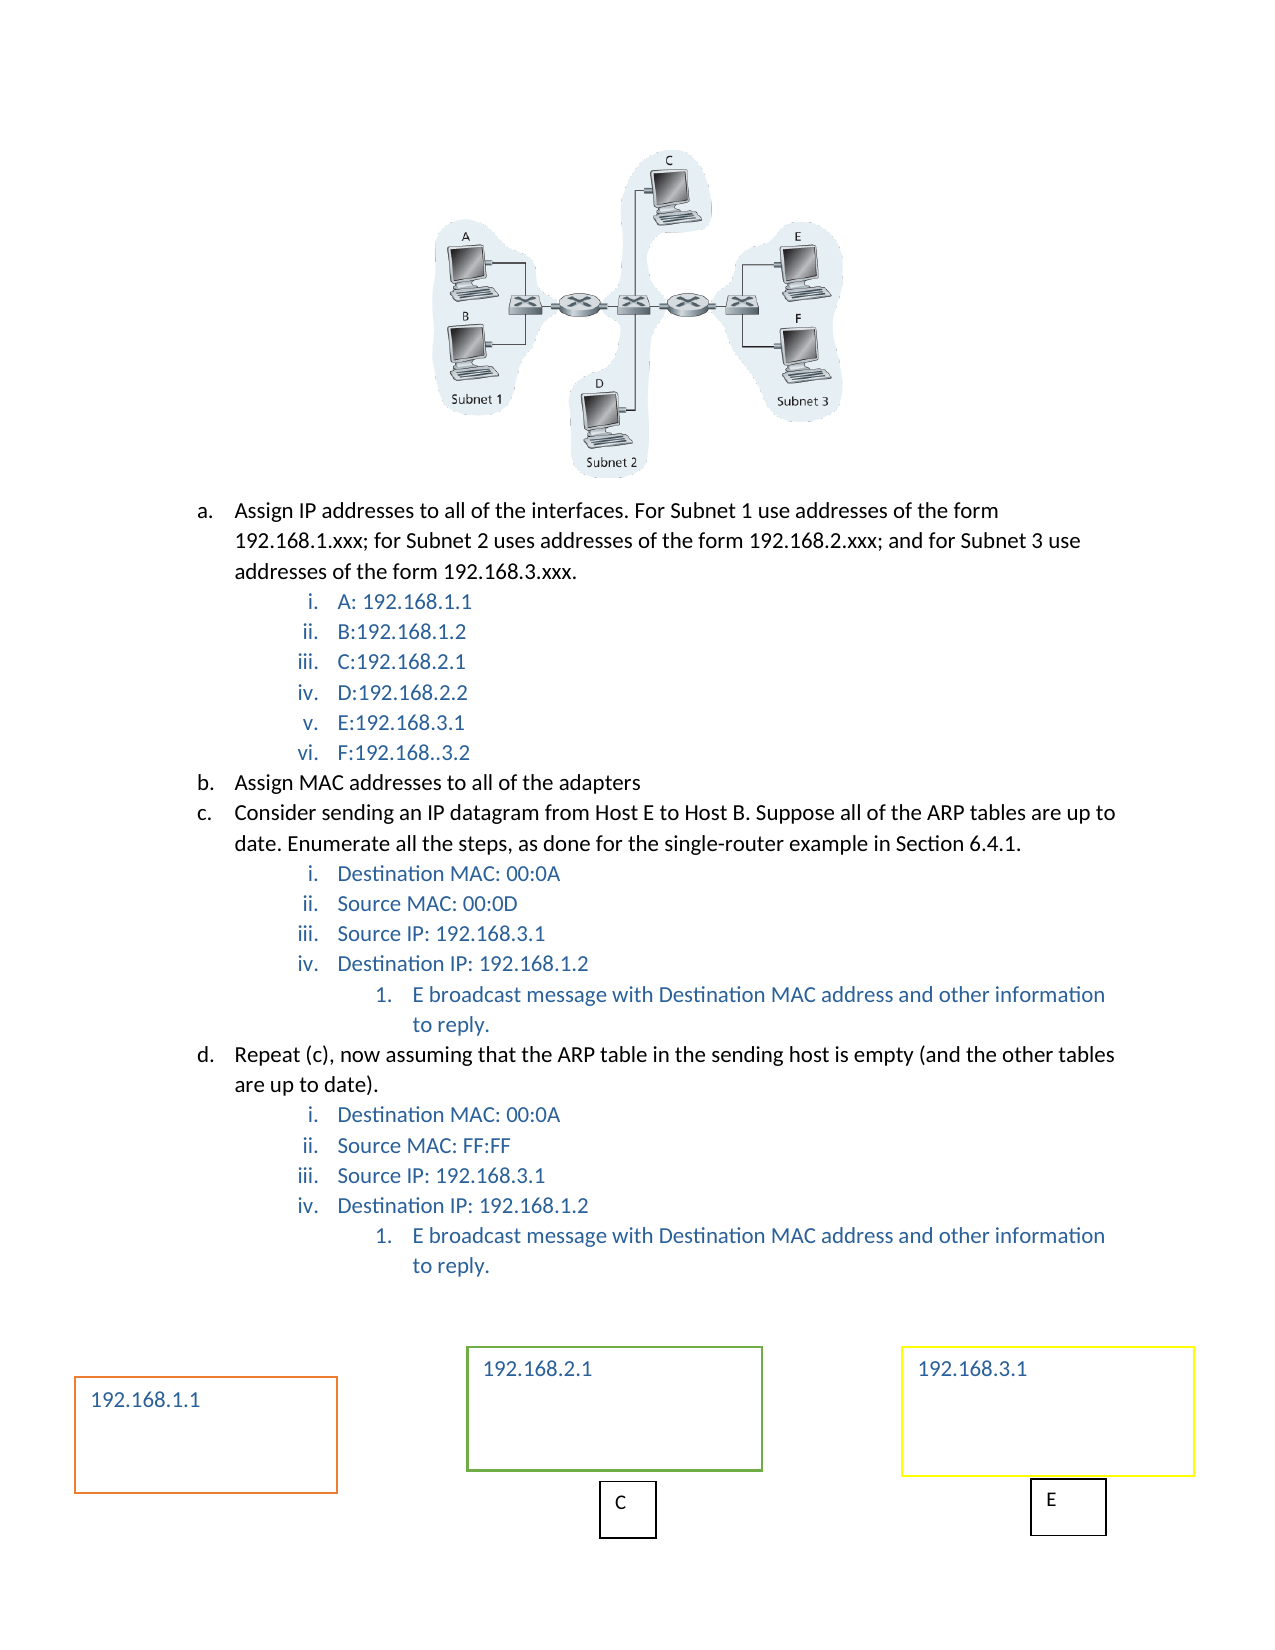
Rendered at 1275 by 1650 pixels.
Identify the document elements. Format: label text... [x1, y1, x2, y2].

list Assign MAC addresses to all of the adapters [197, 768, 1125, 796]
list E broadcast message with Destination MAC address and other information to reply. [375, 1221, 1125, 1280]
list B:192.168.1.2 [319, 617, 1125, 645]
list Source MAC: 00:0D [319, 889, 1125, 917]
list D:192.168.2.2 [319, 678, 1125, 706]
list E:192.168.3.1 [319, 708, 1125, 736]
list Destination IP: 192.168.1.2 [319, 1191, 1125, 1219]
list E broadcast message with Destination MAC address and other information to reply. [375, 980, 1125, 1038]
list F:192.168..3.2 [319, 738, 1125, 766]
list Source IP: 192.168.3.1 [319, 1161, 1125, 1189]
list Repeat (c), now assuming that the ARP table in the sending host is empty (and the other tables are up to date). [197, 1040, 1125, 1098]
list A: 192.168.1.1 [319, 587, 1125, 615]
list Consider sending an IP datagram from Host E to Host B. Suppose all of the ARP tables are up to date. Enumerate all the steps, as done for the single-router example in Section 6.4.1. [197, 798, 1125, 857]
list Destination MAC: 00:0A [319, 1101, 1125, 1129]
list Source MAC: FF:FF [319, 1131, 1125, 1159]
picture [432, 150, 843, 478]
list Source IP: 192.168.3.1 [319, 919, 1125, 947]
list Destination IP: 192.168.1.2 [319, 949, 1125, 978]
list Destination MAC: 00:0A [319, 859, 1125, 887]
list C:192.168.2.1 [319, 647, 1125, 676]
list Assign IP addresses to all of the interfaces. For Subnet 1 use addresses of the form 192.168.1.xxx; for Subnet 2 uses addresses of the form 192.168.2.xxx; and for Subnet 3 use addresses of the form 192.168.3.xxx. [197, 496, 1125, 585]
